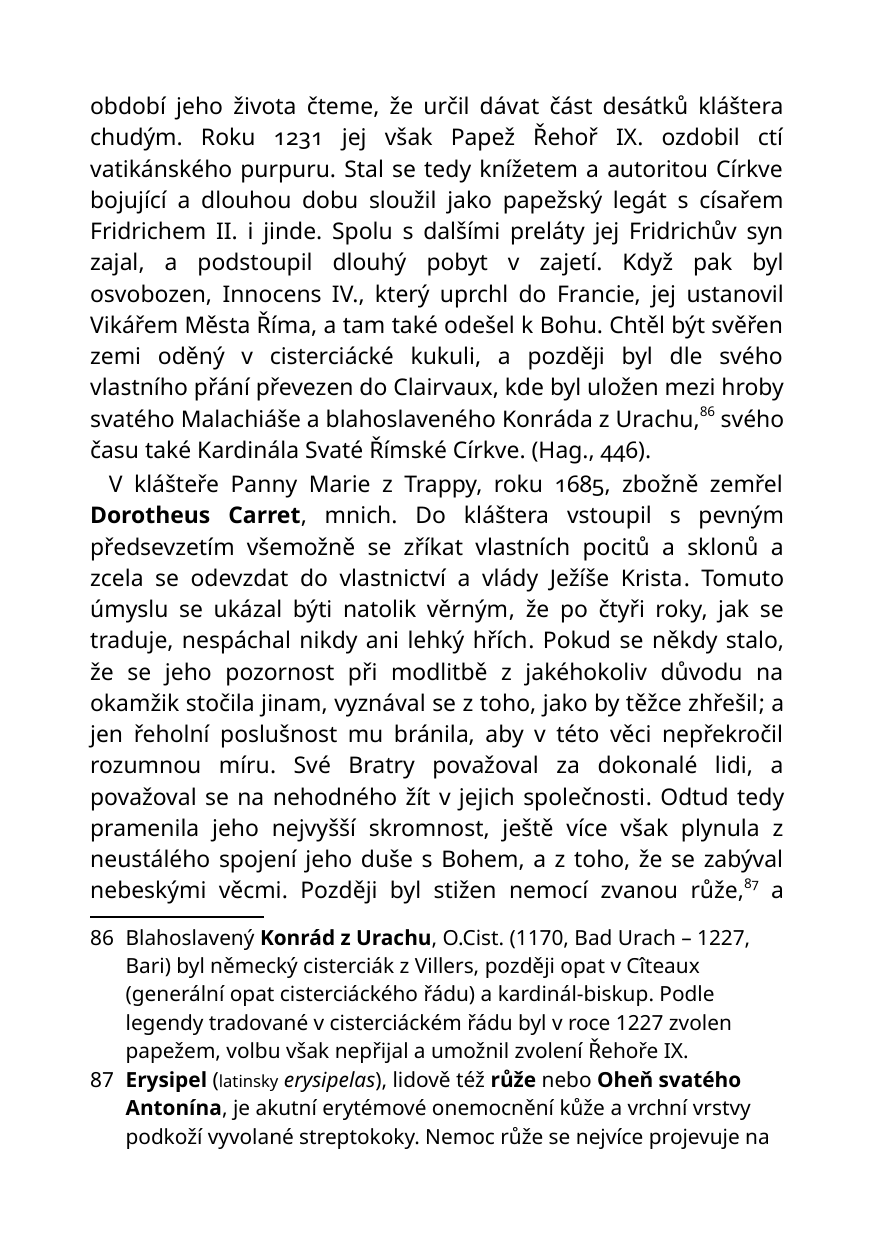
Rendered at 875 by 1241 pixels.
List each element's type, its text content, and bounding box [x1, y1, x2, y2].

text Erysipel (latinsky erysipelas), lidově též růže nebo Oheň svatého Antonína, je akutní erytémové onemocnění kůže a vrchní vrstvy podkoží vyvolané streptokoky. Nemoc růže se nejvíce projevuje na [90, 1065, 784, 1150]
text V klášteře Panny Marie z Trappy, roku 1685, zbožně zemřel Dorotheus Carret, mnich. Do kláštera vstoupil s pevným předsevzetím všemožně se zříkat vlastních pocitů a sklonů a zcela se odevzdat do vlastnictví a vlády Ježíše Krista. Tomuto úmyslu se ukázal býti natolik věrným, že po čtyři roky, jak se traduje, nespáchal nikdy ani lehký hřích. Pokud se někdy stalo, že se jeho pozornost při modlitbě z jakéhokoliv důvodu na okamžik stočila jinam, vyznával se z toho, jako by těžce zhřešil; a jen řeholní poslušnost mu bránila, aby v této věci nepřekročil rozumnou míru. Své Bratry považoval za dokonalé lidi, a považoval se na nehodného žít v jejich společnosti. Odtud tedy pramenila jeho nejvyšší skromnost, ještě více však plynula z neustálého spojení jeho duše s Bohem, a z toho, že se zabýval nebeskými věcmi. Později byl stižen nemocí zvanou růže, a trpěl oteklýma nohama, nicméně řeholního života se nadále účastnil, až když už nemohl stát, byl odveden na ošetřovnu, kde z rozjímání nad obrazem Ukřižovaného získávat veškerou sílu a útěchu, až přezbožně unikl ze zajetí těla. (Hag., n. 618). [90, 468, 784, 906]
text období jeho života čteme, že určil dávat část desátků kláštera chudým. Roku 1231 jej však Papež Řehoř IX. ozdobil ctí vatikánského purpuru. Stal se tedy knížetem a autoritou Církve bojující a dlouhou dobu sloužil jako papežský legát s císařem Fridrichem II. i jinde. Spolu s dalšími preláty jej Fridrichův syn zajal, a podstoupil dlouhý pobyt v zajetí. Když pak byl osvobozen, Innocens IV., který uprchl do Francie, jej ustanovil Vikářem Města Říma, a tam také odešel k Bohu. Chtěl být svěřen zemi oděný v cisterciácké kukuli, a později byl dle svého vlastního přání převezen do Clairvaux, kde byl uložen mezi hroby svatého Malachiáše a blahoslaveného Konráda z Urachu, svého času také Kardinála Svaté Římské Církve. (Hag., 446). [90, 90, 784, 465]
text Blahoslavený Konrád z Urachu, O.Cist. (1170, Bad Urach – 1227, Bari) byl německý cisterciák z Villers, později opat v Cîteaux (generální opat cisterciáckého řádu) a kardinál-biskup. Podle legendy tradované v cisterciáckém řádu byl v roce 1227 zvolen papežem, volbu však nepřijal a umožnil zvolení Řehoře IX. [90, 923, 784, 1065]
